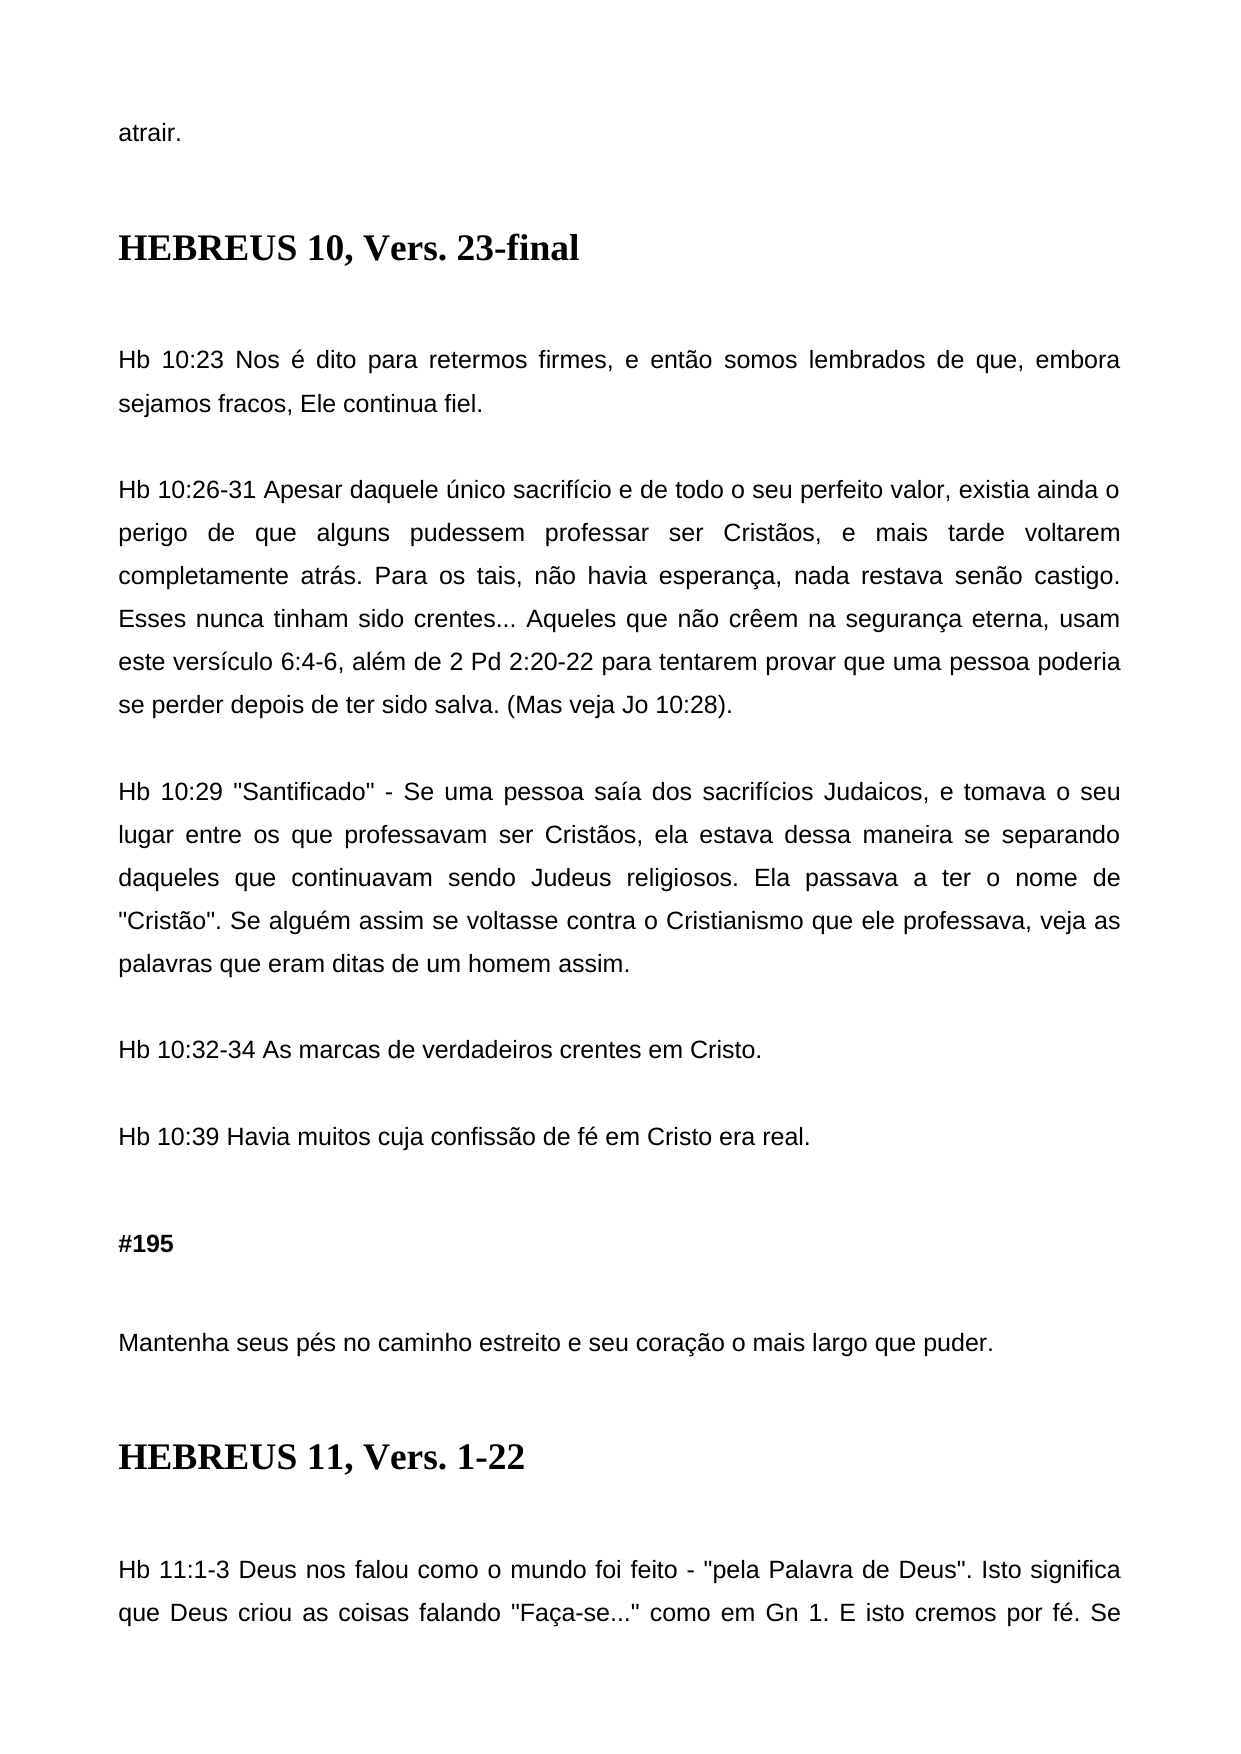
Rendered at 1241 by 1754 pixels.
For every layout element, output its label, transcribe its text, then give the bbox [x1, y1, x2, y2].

text Hb 10:39 Havia muitos cuja confissão de fé em Cristo era real. [118, 1122, 1122, 1151]
text Hb 10:23 Nos é dito para retermos firmes, e então somos lembrados de que, embora sejamos fracos, Ele continua fiel. [118, 346, 1122, 417]
text Hb 11:1-3 Deus nos falou como o mundo foi feito - "pela Palavra de Deus". Isto significa que Deus criou as coisas falando "Faça-se..." como em Gn 1. E isto cremos por fé. Se [118, 1555, 1122, 1627]
text Hb 10:29 "Santificado" - Se uma pessoa saía dos sacrifícios Judaicos, e tomava o seu lugar entre os que professavam ser Cristãos, ela estava dessa maneira se separando daqueles que continuavam sendo Judeus religiosos. Ela passava a ter o nome de "Cristão". Se alguém assim se voltasse contra o Cristianismo que ele professava, veja as palavras que eram ditas de um homem assim. [118, 777, 1122, 978]
text Hb 10:32-34 As marcas de verdadeiros crentes em Cristo. [118, 1036, 1122, 1064]
subtitle #195 [118, 1229, 1122, 1258]
text atrair. [118, 118, 1122, 147]
text Hb 10:26-31 Apesar daquele único sacrifício e de todo o seu perfeito valor, existia ainda o perigo de que alguns pudessem professar ser Cristãos, e mais tarde voltarem completamente atrás. Para os tais, não havia esperança, nada restava senão castigo. Esses nunca tinham sido crentes... Aqueles que não crêem na segurança eterna, usam este versículo 6:4-6, além de 2 Pd 2:20-22 para tentarem provar que uma pessoa poderia se perder depois de ter sido salva. (Mas veja Jo 10:28). [118, 475, 1122, 719]
subtitle HEBREUS 11, Vers. 1-22 [118, 1435, 1122, 1478]
subtitle HEBREUS 10, Vers. 23-final [118, 225, 1122, 268]
text Mantenha seus pés no caminho estreito e seu coração o mais largo que puder. [118, 1328, 1122, 1356]
